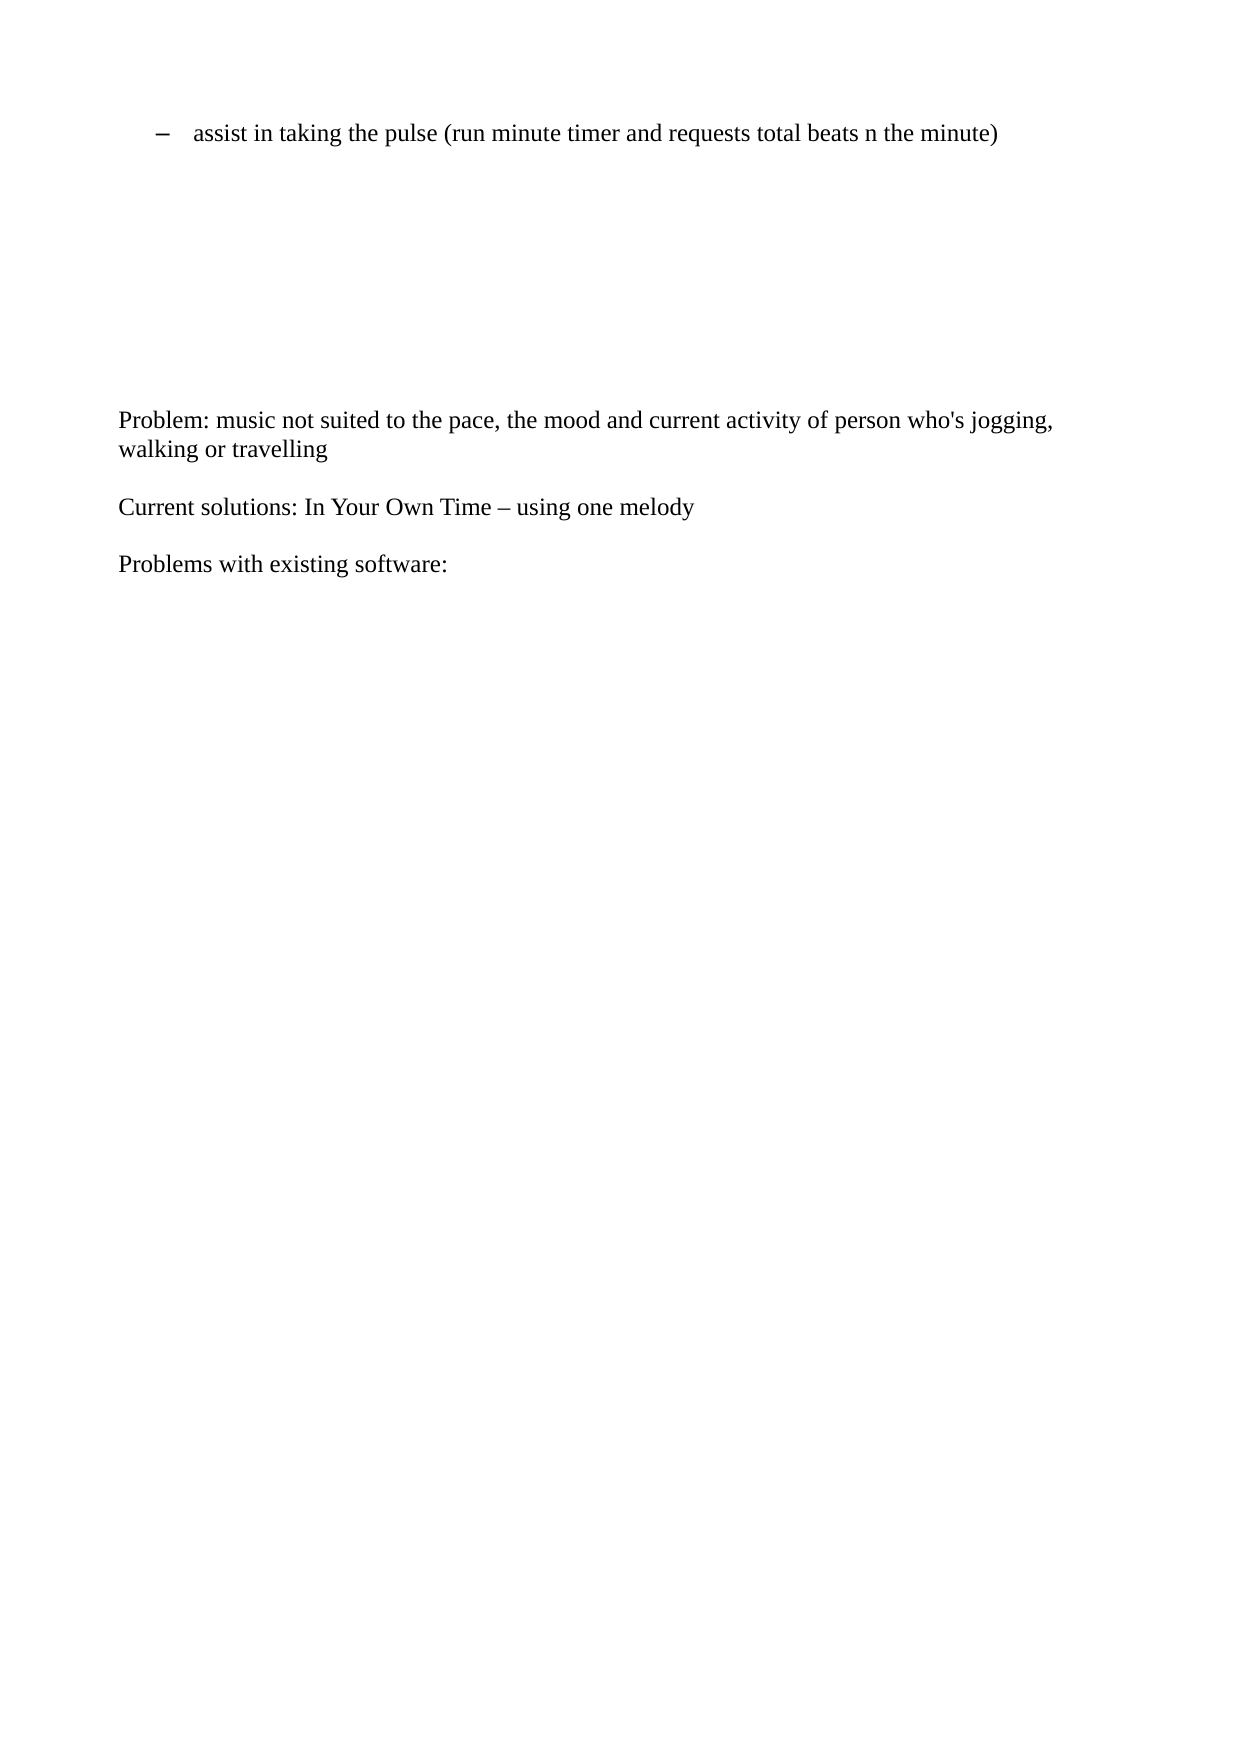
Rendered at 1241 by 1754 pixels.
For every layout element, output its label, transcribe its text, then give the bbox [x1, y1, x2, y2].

text Problem: music not suited to the pace, the mood and current activity of person who's jogging, walking or travelling [118, 406, 1122, 463]
text Problems with existing software: [118, 549, 1122, 578]
list assist in taking the pulse (run minute timer and requests total beats n the minute) [156, 118, 1122, 147]
text Current solutions: In Your Own Time – using one melody [118, 492, 1122, 521]
